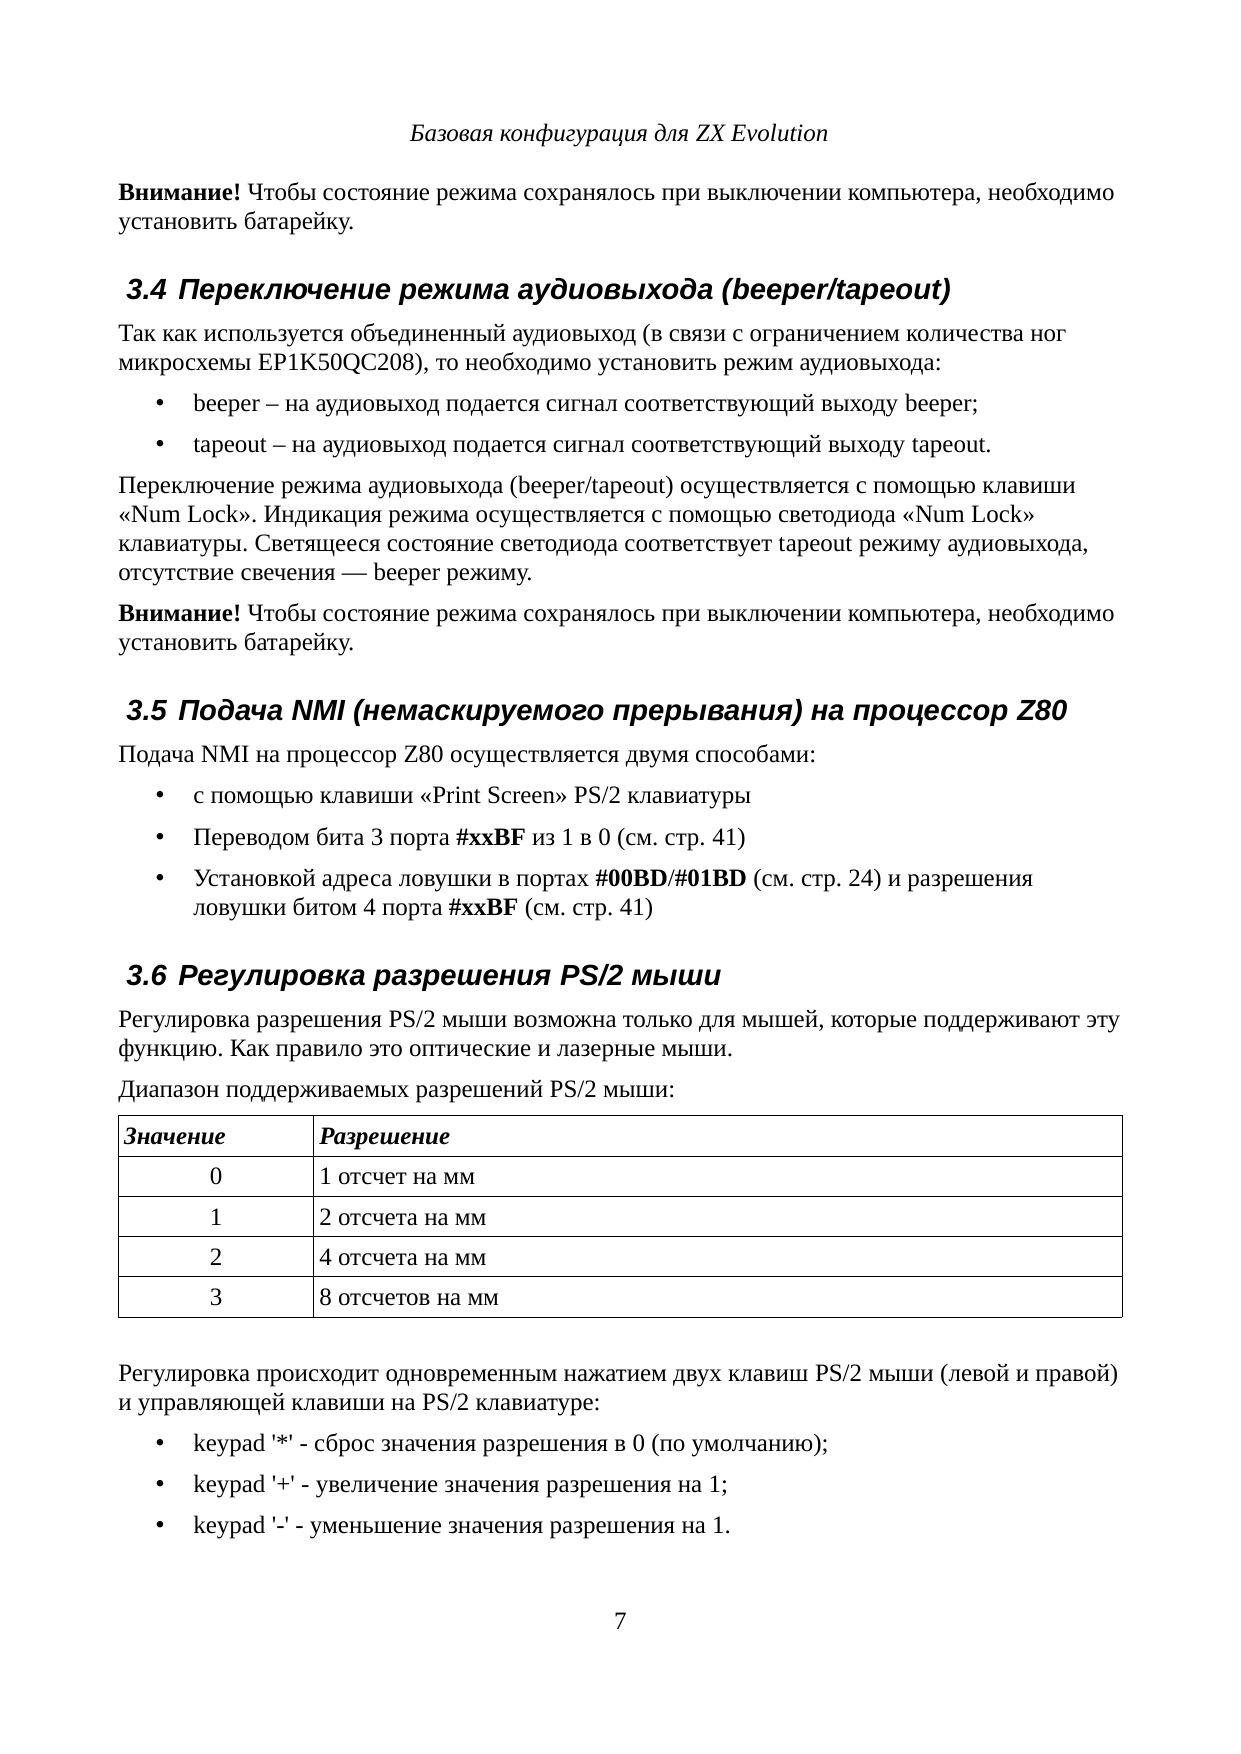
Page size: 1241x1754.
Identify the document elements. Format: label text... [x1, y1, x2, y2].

text Регулировка происходит одновременным нажатием двух клавиш PS/2 мыши (левой и правой) и управляющей клавиши на PS/2 клавиатуре: [118, 1358, 1122, 1416]
table_cell 2 отсчета на мм [314, 1197, 1122, 1236]
list keypad '+' - увеличение значения разрешения на 1; [156, 1469, 1122, 1498]
list с помощью клавиши «Print Screen» PS/2 клавиатуры [156, 780, 1122, 809]
subtitle Переключение режима аудиовыхода (beeper/tapeout) [118, 272, 1122, 306]
table_cell 1 [119, 1197, 313, 1236]
list Установкой адреса ловушки в портах #00BD/#01BD (см. стр. 24) и разрешения ловушки битом 4 порта #xxBF (см. стр. 41) [156, 863, 1122, 920]
text Внимание! Чтобы состояние режима сохранялось при выключении компьютера, необходимо установить батарейку. [118, 177, 1122, 234]
text Диапазон поддерживаемых разрешений PS/2 мыши: [118, 1074, 1122, 1103]
text Подача NMI на процессор Z80 осуществляется двумя способами: [118, 739, 1122, 768]
text Переключение режима аудиовыхода (beeper/tapeout) осуществляется с помощью клавиши «Num Lock». Индикация режима осуществляется с помощью светодиода «Num Lock» клавиатуры. Светящееся состояние светодиода соответствует tapeout режиму аудиовыхода, отсутствие свечения — beeper режиму. [118, 471, 1122, 586]
text Регулировка разрешения PS/2 мыши возможна только для мышей, которые поддерживают эту функцию. Как правило это оптические и лазерные мыши. [118, 1004, 1122, 1061]
text Так как используется объединенный аудиовыход (в связи с ограничением количества ног микросхемы EP1K50QC208), то необходимо установить режим аудиовыхода: [118, 318, 1122, 376]
table_header Значение [119, 1116, 313, 1156]
text Внимание! Чтобы состояние режима сохранялось при выключении компьютера, необходимо установить батарейку. [118, 598, 1122, 656]
list tapeout – на аудиовыход подается сигнал соответствующий выходу tapeout. [156, 429, 1122, 458]
list keypad '-' - уменьшение значения разрешения на 1. [156, 1511, 1122, 1539]
list Переводом бита 3 порта #xxBF из 1 в 0 (см. стр. 41) [156, 822, 1122, 850]
table_cell 8 отсчетов на мм [314, 1277, 1122, 1317]
list beeper – на аудиовыход подается сигнал соответствующий выходу beeper; [156, 388, 1122, 417]
subtitle Регулировка разрешения PS/2 мыши [118, 958, 1122, 991]
subtitle Подача NMI (немаскируемого прерывания) на процессор Z80 [118, 693, 1122, 727]
table_header Разрешение [314, 1116, 1122, 1156]
table_cell 1 отсчет на мм [314, 1157, 1122, 1196]
table_cell 2 [119, 1237, 313, 1276]
table_cell 0 [119, 1157, 313, 1196]
list keypad '*' - сброс значения разрешения в 0 (по умолчанию); [156, 1428, 1122, 1457]
table_cell 3 [119, 1277, 313, 1317]
table_cell 4 отсчета на мм [314, 1237, 1122, 1276]
